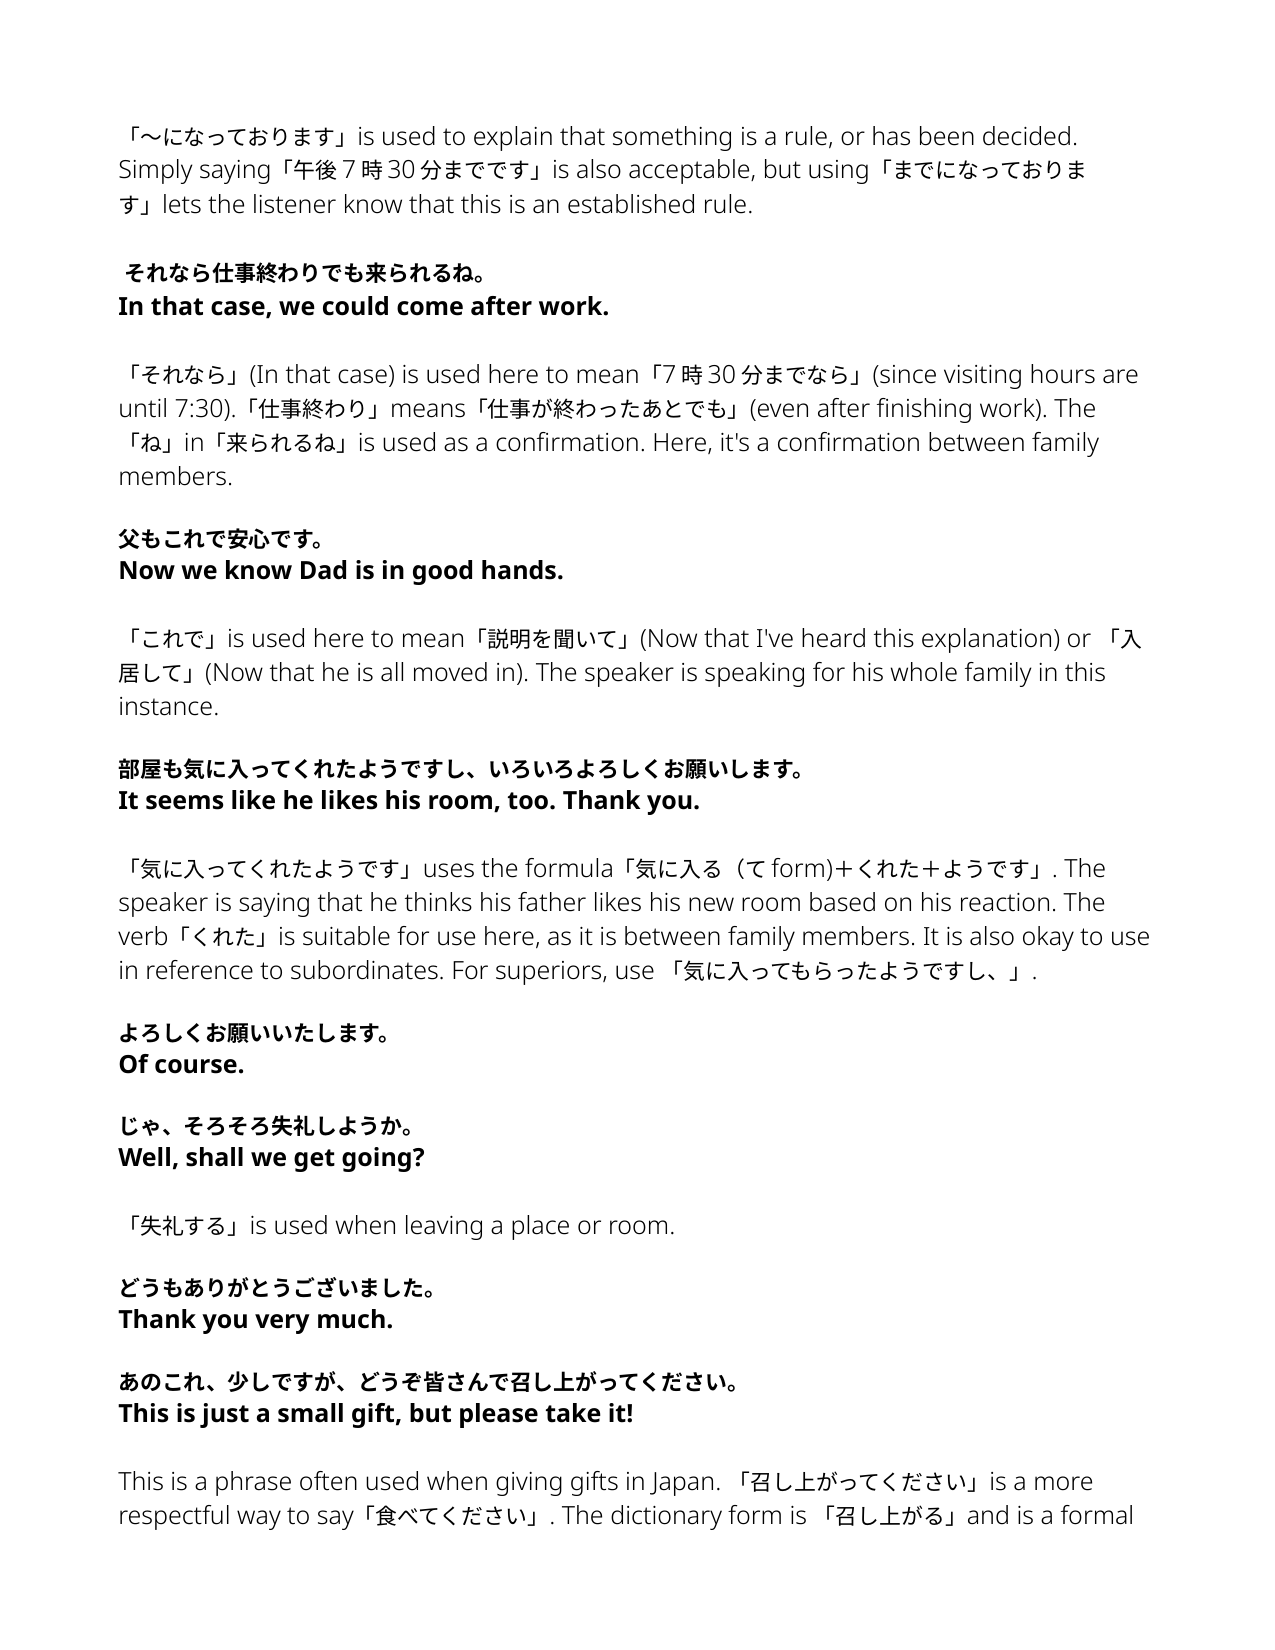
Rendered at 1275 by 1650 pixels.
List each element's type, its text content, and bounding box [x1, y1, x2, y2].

text どうもありがとうございました。 [118, 1276, 1157, 1302]
text じゃ、そろそろ失礼しようか。 [118, 1114, 1157, 1140]
text Now we know Dad is in good hands. [118, 552, 1157, 586]
text 部屋も気に入ってくれたようですし、いろいろよろしくお願いします。 [118, 757, 1157, 782]
text 「失礼する」is used when leaving a place or room. [118, 1208, 1157, 1242]
text This is just a small gift, but please take it! [118, 1395, 1157, 1429]
text 「これで」is used here to mean「説明を聞いて」(Now that I've heard this explanation) or 「入居して」(Now that he is all moved in). The speaker is speaking for his whole family in this instance. [118, 621, 1157, 723]
text 「～になっております」is used to explain that something is a rule, or has been decided. Simply saying「午後7時30分までです」is also acceptable, but using「までになっております」lets the listener know that this is an established rule. [118, 118, 1157, 220]
text 「それなら」(In that case) is used here to mean「7時30分までなら」(since visiting hours are until 7:30).「仕事終わり」means「仕事が終わったあとでも」(even after finishing work). The 「ね」in「来られるね」is used as a confirmation. Here, it's a confirmation between family members. [118, 357, 1157, 493]
text よろしくお願いいたします。 [118, 1021, 1157, 1046]
text 父もこれで安心です。 [118, 527, 1157, 552]
text Well, shall we get going? [118, 1140, 1157, 1174]
text あのこれ、少しですが、どうぞ皆さんで召し上がってください。 [118, 1370, 1157, 1395]
text Thank you very much. [118, 1302, 1157, 1336]
text In that case, we could come after work. [118, 288, 1157, 322]
text それなら仕事終わりでも来られるね。 [118, 254, 1157, 288]
text This is a phrase often used when giving gifts in Japan. 「召し上がってください」is a more respectful way to say「食べてください」. The dictionary form is 「召し上がる」and is a formal [118, 1463, 1157, 1532]
text It seems like he likes his room, too. Thank you. [118, 782, 1157, 816]
text Of course. [118, 1046, 1157, 1080]
text 「気に入ってくれたようです」uses the formula「気に入る（てform)＋くれた＋ようです」. The speaker is saying that he thinks his father likes his new room based on his reaction. The verb「くれた」is suitable for use here, as it is between family members. It is also okay to use in reference to subordinates. For superiors, use 「気に入ってもらったようですし、」. [118, 850, 1157, 987]
